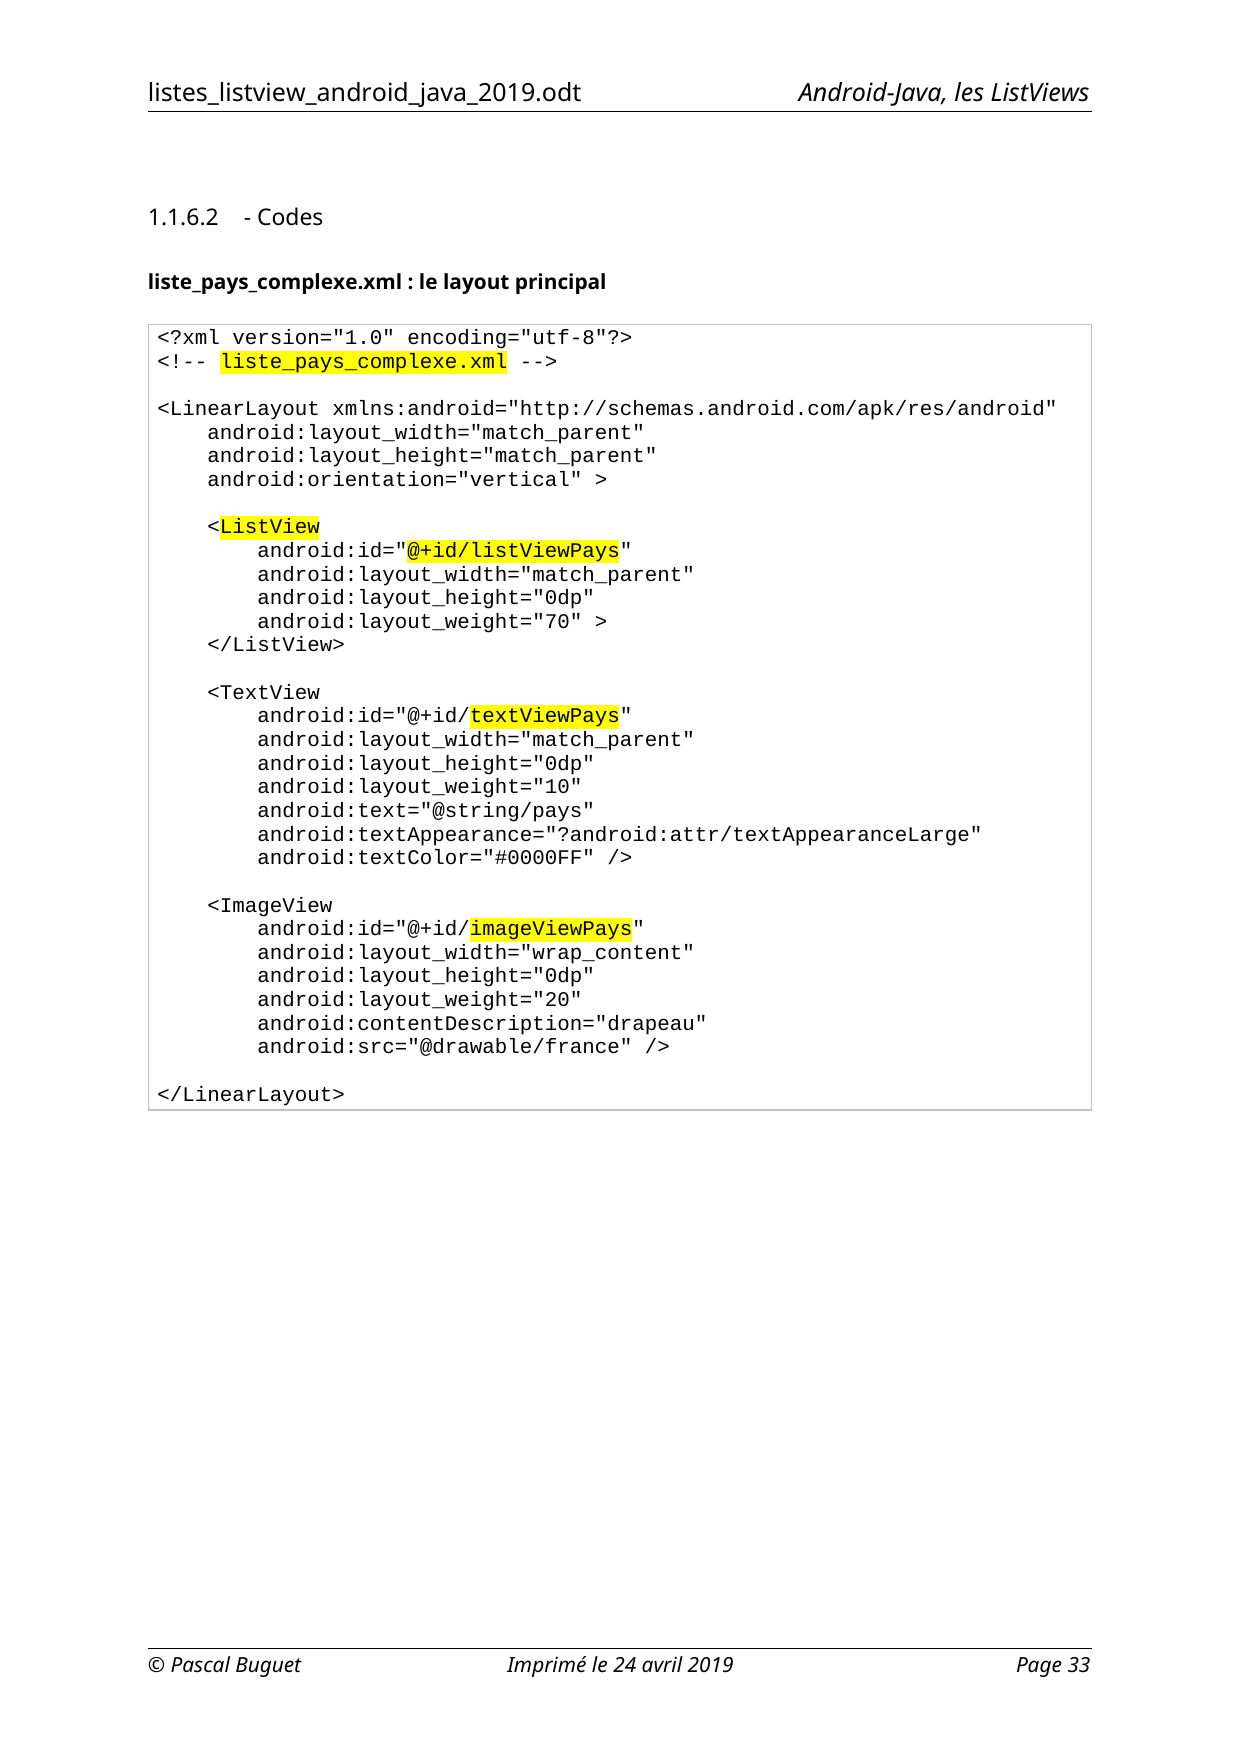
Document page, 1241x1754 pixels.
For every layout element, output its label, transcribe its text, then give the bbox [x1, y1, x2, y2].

text android:src="@drawable/france" /> [149, 1033, 1091, 1057]
text <ImageView [149, 891, 1091, 915]
text <!-- liste_pays_complexe.xml --> [149, 348, 1091, 371]
text android:layout_weight="10" [149, 773, 1091, 797]
text android:layout_width="match_parent" [149, 726, 1091, 749]
text android:layout_width="match_parent" [149, 560, 1091, 584]
text <LinearLayout xmlns:android="http://schemas.android.com/apk/res/android" [149, 395, 1091, 418]
text android:textColor="#0000FF" /> [149, 844, 1091, 868]
text android:text="@string/pays" [149, 797, 1091, 821]
text android:orientation="vertical" > [149, 466, 1091, 489]
text liste_pays_complexe.xml : le layout principal [148, 267, 1092, 296]
text </ListView> [149, 631, 1091, 655]
text android:layout_height="0dp" [149, 584, 1091, 608]
text android:layout_width="wrap_content" [149, 939, 1091, 962]
text android:id="@+id/listViewPays" [149, 537, 1091, 560]
text <?xml version="1.0" encoding="utf-8"?> [149, 325, 1091, 348]
text android:layout_height="0dp" [149, 962, 1091, 986]
text android:textAppearance="?android:attr/textAppearanceLarge" [149, 821, 1091, 844]
text android:contentDescription="drapeau" [149, 1010, 1091, 1033]
text <TextView [149, 679, 1091, 702]
text android:id="@+id/textViewPays" [149, 702, 1091, 726]
text android:layout_height="match_parent" [149, 442, 1091, 466]
text android:layout_weight="70" > [149, 608, 1091, 631]
subtitle - Codes [148, 201, 1092, 232]
text android:layout_weight="20" [149, 986, 1091, 1010]
text android:id="@+id/imageViewPays" [149, 915, 1091, 939]
text android:layout_height="0dp" [149, 749, 1091, 773]
text <ListView [149, 513, 1091, 537]
text android:layout_width="match_parent" [149, 418, 1091, 442]
text </LinearLayout> [149, 1081, 1091, 1109]
